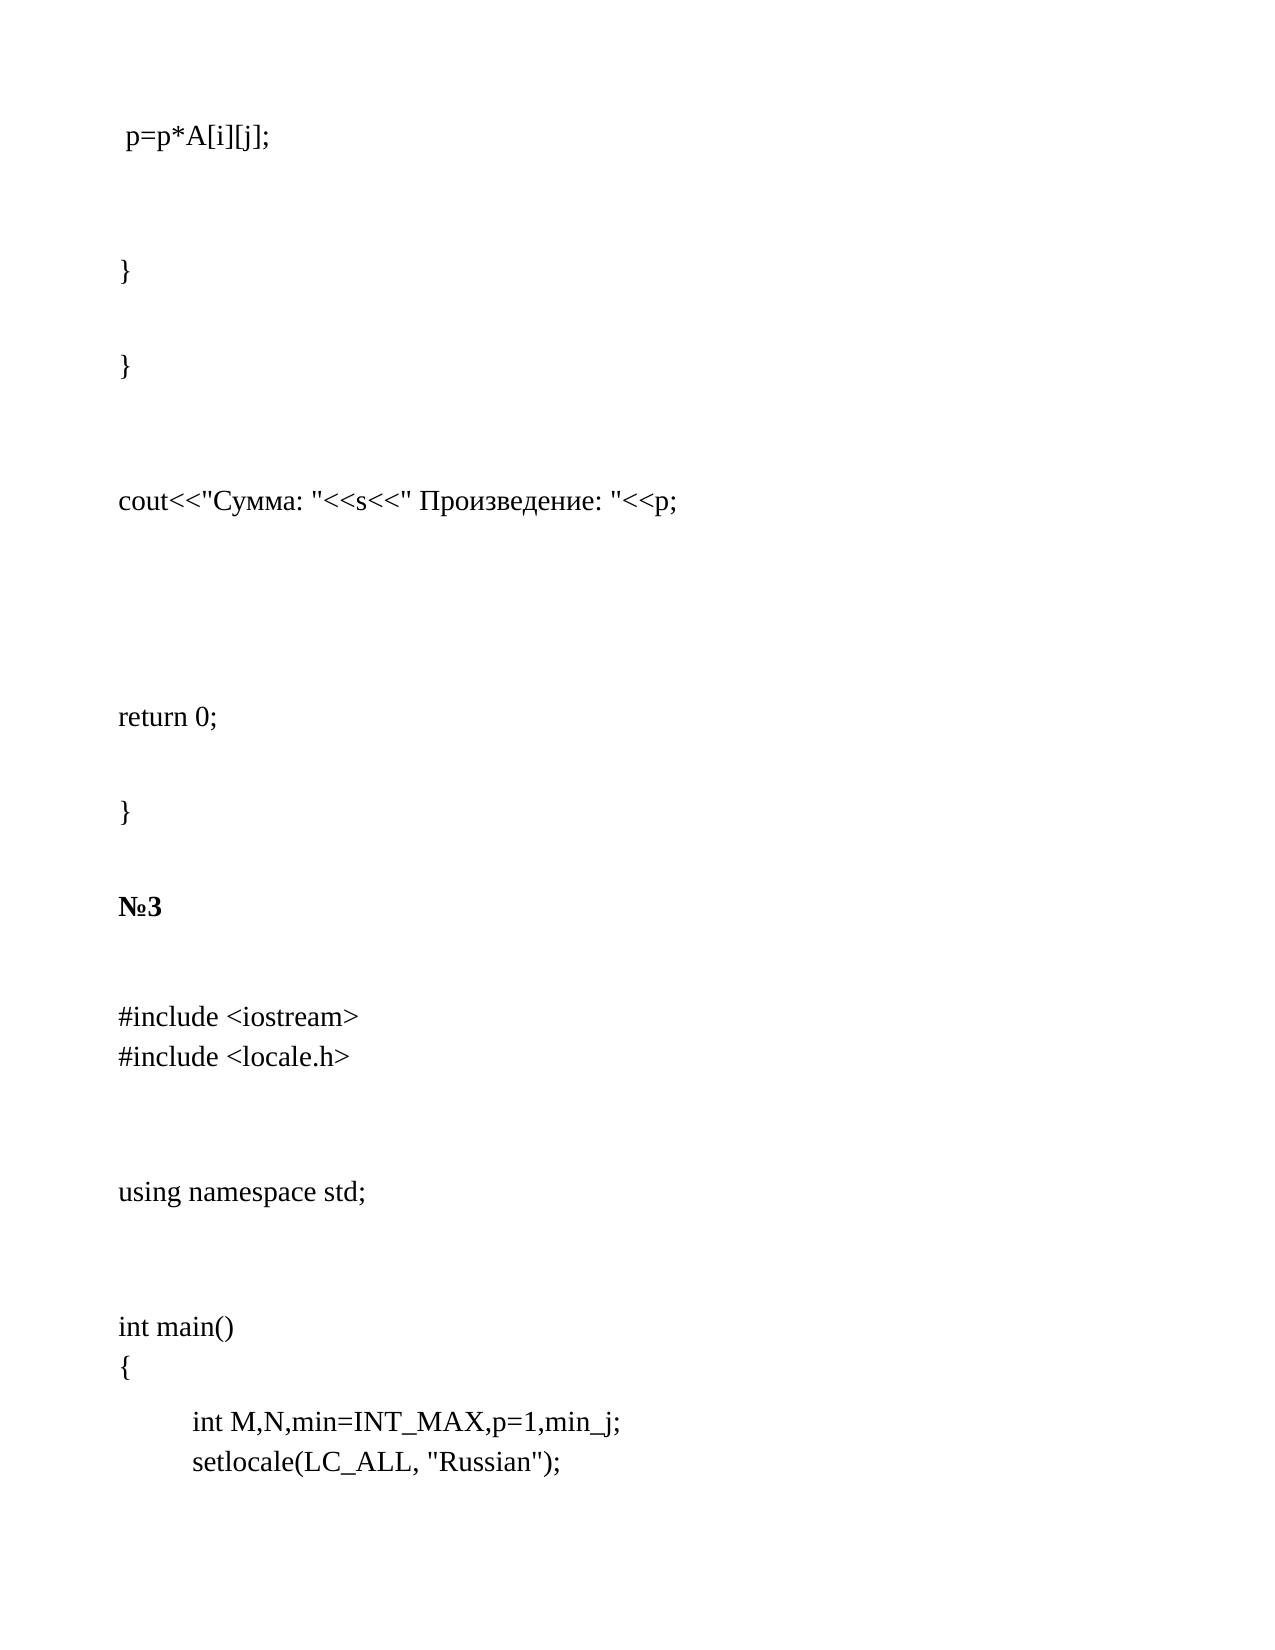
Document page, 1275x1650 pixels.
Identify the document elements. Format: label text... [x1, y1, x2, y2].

text return 0; [118, 699, 1157, 733]
text int main() { [118, 1229, 1157, 1383]
text int M,N,min=INT_MAX,p=1,min_j; setlocale(LC_ALL, "Russian"); [118, 1404, 1157, 1478]
text №3 [118, 889, 1157, 923]
text p=p*A[i][j]; [118, 118, 1157, 232]
text } [118, 754, 1157, 868]
text using namespace std; [118, 1174, 1157, 1208]
text } [118, 348, 1157, 462]
text cout<<"Сумма: "<<s<<" Произведение: "<<p; [118, 483, 1157, 678]
text } [118, 253, 1157, 327]
text #include <iostream> #include <locale.h> [118, 999, 1157, 1153]
